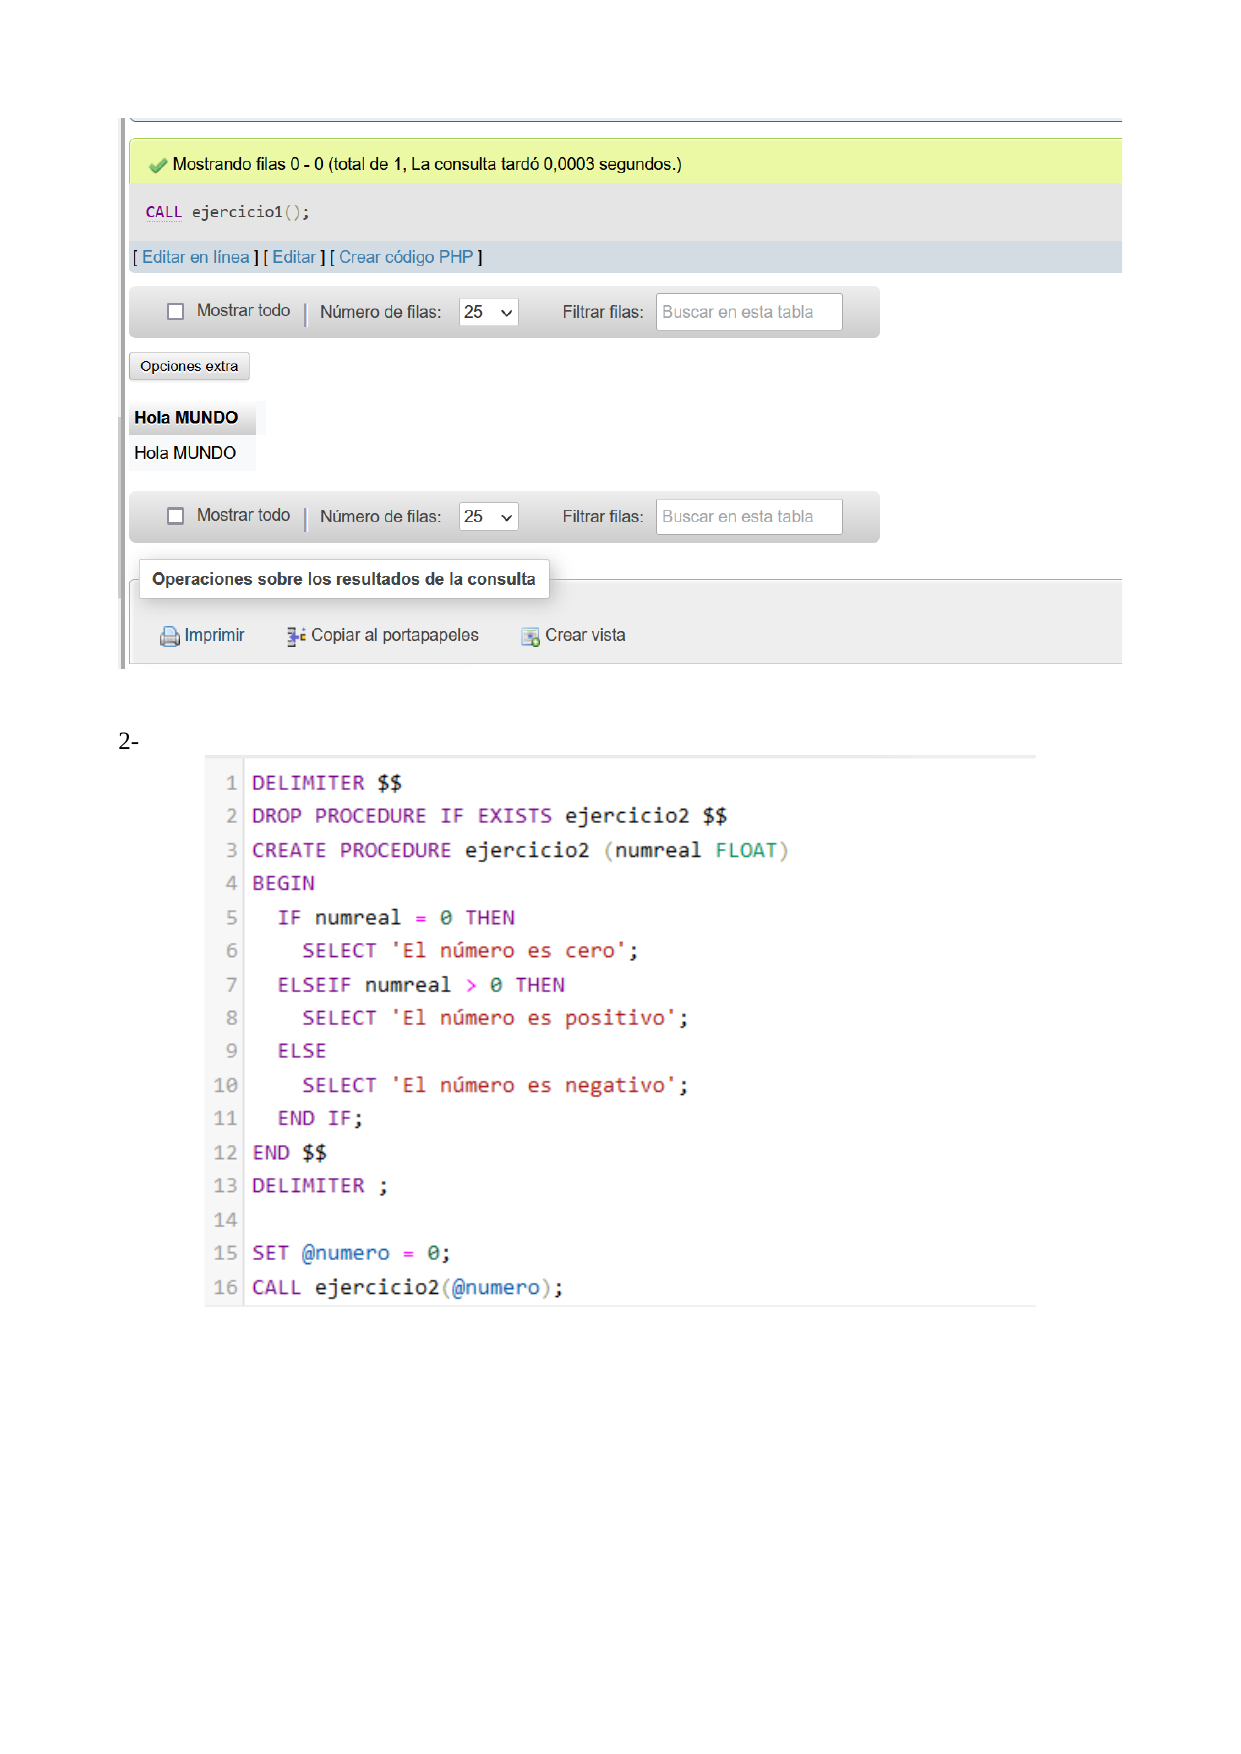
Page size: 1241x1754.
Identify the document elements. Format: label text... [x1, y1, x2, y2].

picture [118, 118, 1123, 669]
picture [204, 755, 1036, 1307]
text 2- [118, 726, 1122, 755]
